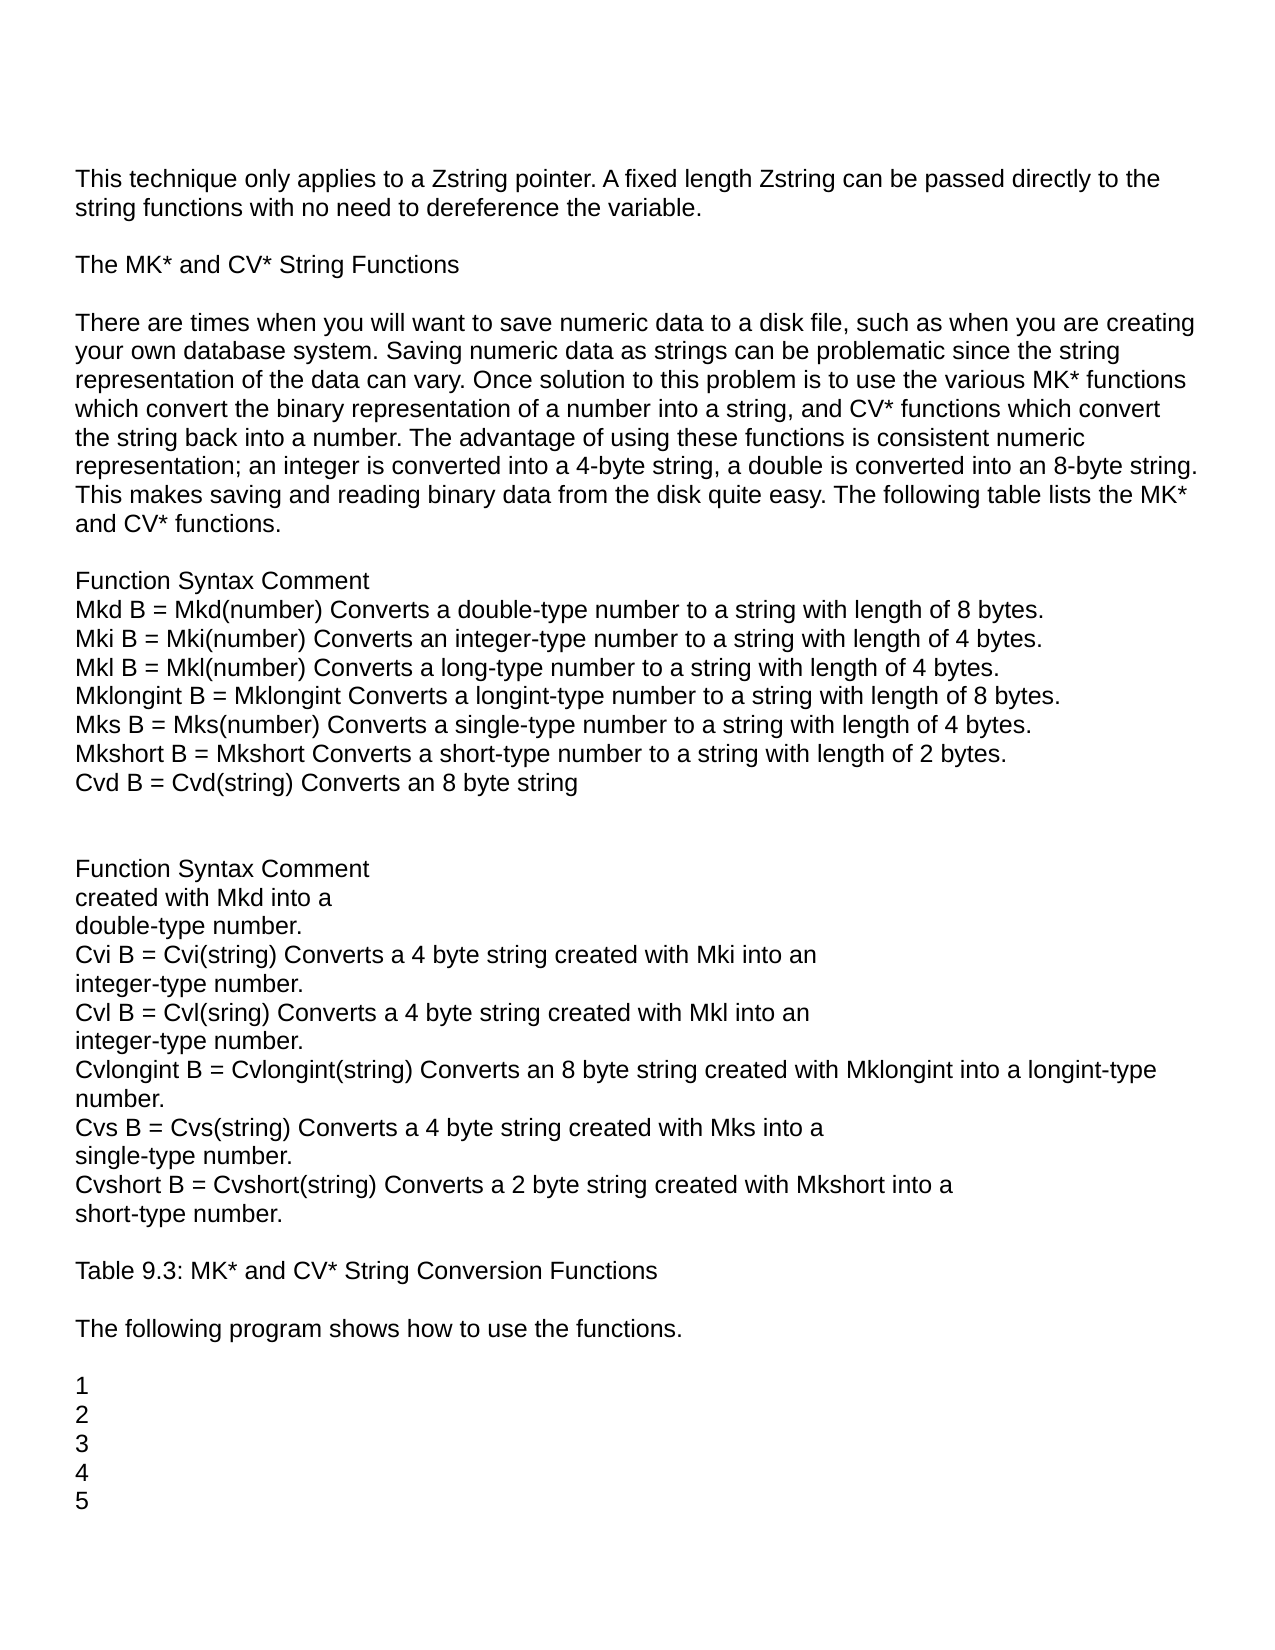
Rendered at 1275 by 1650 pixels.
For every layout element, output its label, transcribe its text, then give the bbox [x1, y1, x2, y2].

text integer-type number. [75, 1026, 1200, 1055]
text Table 9.3: MK* and CV* String Conversion Functions [75, 1256, 1200, 1285]
text This technique only applies to a Zstring pointer. A fixed length Zstring can be passed directly to the string functions with no need to dereference the variable. [75, 164, 1200, 221]
text There are times when you will want to save numeric data to a disk file, such as when you are creating your own database system. Saving numeric data as strings can be problematic since the string representation of the data can vary. Once solution to this problem is to use the various MK* functions which convert the binary representation of a number into a string, and CV* functions which convert the string back into a number. The advantage of using these functions is consistent numeric representation; an integer is converted into a 4-byte string, a double is converted into an 8-byte string. This makes saving and reading binary data from the disk quite easy. The following table lists the MK* [75, 307, 1200, 509]
text Cvlongint B = Cvlongint(string) Converts an 8 byte string created with Mklongint into a longint-type number. [75, 1055, 1200, 1112]
text Function Syntax Comment [75, 854, 1200, 882]
text Cvl B = Cvl(sring) Converts a 4 byte string created with Mkl into an [75, 997, 1200, 1026]
text Function Syntax Comment [75, 566, 1200, 595]
text created with Mkd into a [75, 882, 1200, 911]
text integer-type number. [75, 969, 1200, 997]
text 1 [75, 1371, 1200, 1400]
text Mks B = Mks(number) Converts a single-type number to a string with length of 4 bytes. [75, 710, 1200, 739]
text 2 [75, 1400, 1200, 1429]
text short-type number. [75, 1199, 1200, 1227]
text Cvd B = Cvd(string) Converts an 8 byte string [75, 767, 1200, 796]
text Cvi B = Cvi(string) Converts a 4 byte string created with Mki into an [75, 940, 1200, 969]
text Mkd B = Mkd(number) Converts a double-type number to a string with length of 8 bytes. [75, 595, 1200, 624]
text Cvs B = Cvs(string) Converts a 4 byte string created with Mks into a [75, 1112, 1200, 1141]
text Mklongint B = Mklongint Converts a longint-type number to a string with length of 8 bytes. [75, 681, 1200, 710]
text 5 [75, 1486, 1200, 1515]
text single-type number. [75, 1141, 1200, 1170]
text The MK* and CV* String Functions [75, 250, 1200, 279]
text 3 [75, 1429, 1200, 1457]
text Cvshort B = Cvshort(string) Converts a 2 byte string created with Mkshort into a [75, 1170, 1200, 1199]
text and CV* functions. [75, 509, 1200, 537]
text The following program shows how to use the functions. [75, 1314, 1200, 1342]
text Mkshort B = Mkshort Converts a short-type number to a string with length of 2 bytes. [75, 739, 1200, 767]
text Mki B = Mki(number) Converts an integer-type number to a string with length of 4 bytes. [75, 624, 1200, 652]
text 4 [75, 1457, 1200, 1486]
text Mkl B = Mkl(number) Converts a long-type number to a string with length of 4 bytes. [75, 652, 1200, 681]
text double-type number. [75, 911, 1200, 940]
